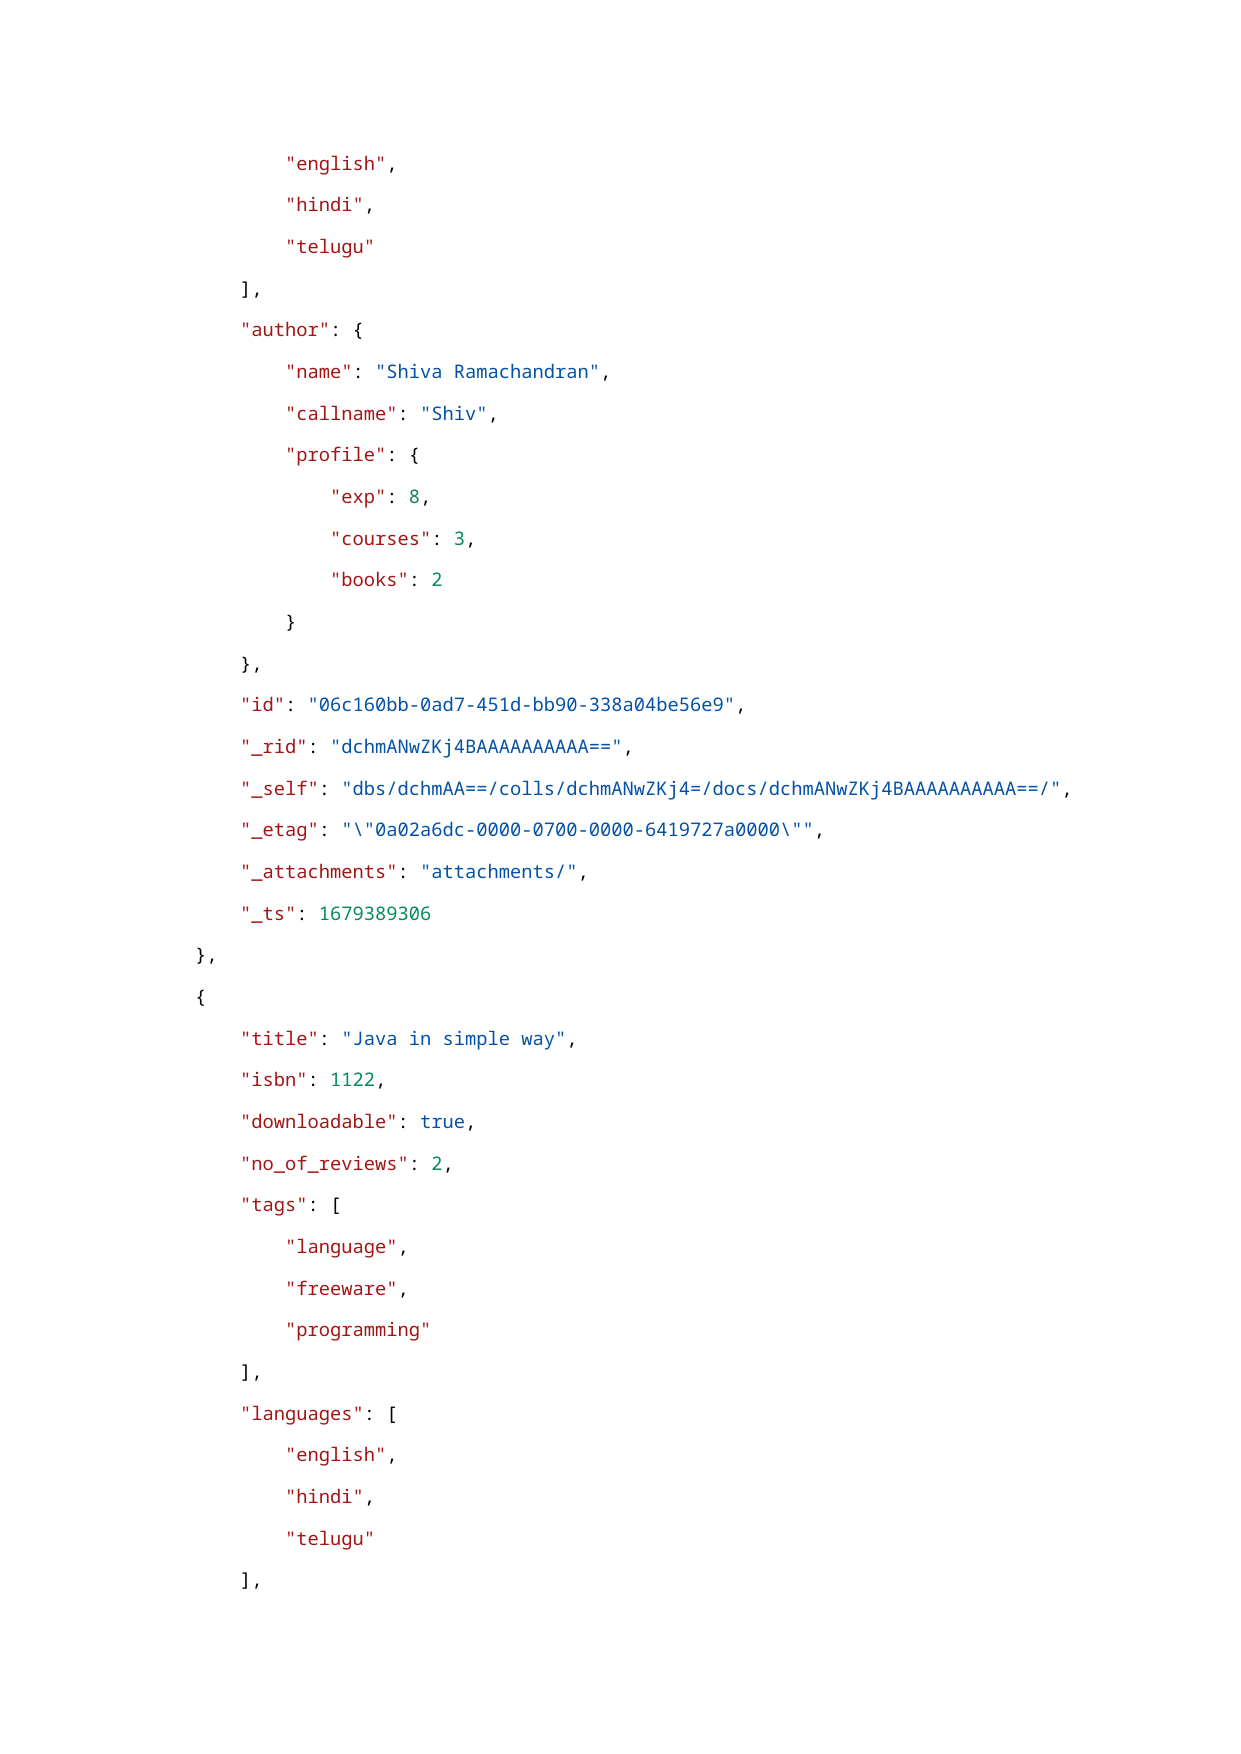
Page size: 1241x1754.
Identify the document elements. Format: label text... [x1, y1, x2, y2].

text "languages": [ [150, 1400, 1090, 1425]
text "english", [150, 150, 1090, 175]
text "downloadable": true, [150, 1108, 1090, 1133]
text } [150, 608, 1090, 633]
text ], [150, 1567, 1090, 1592]
text "programming" [150, 1317, 1090, 1342]
text "books": 2 [150, 567, 1090, 592]
text "exp": 8, [150, 483, 1090, 508]
text "freeware", [150, 1275, 1090, 1300]
text "_ts": 1679389306 [150, 900, 1090, 925]
text "callname": "Shiv", [150, 400, 1090, 425]
text "profile": { [150, 442, 1090, 467]
text "id": "06c160bb-0ad7-451d-bb90-338a04be56e9", [150, 692, 1090, 717]
text "_etag": "\"0a02a6dc-0000-0700-0000-6419727a0000\"", [150, 817, 1090, 842]
text "isbn": 1122, [150, 1067, 1090, 1092]
text }, [150, 942, 1090, 967]
text "name": "Shiva Ramachandran", [150, 358, 1090, 383]
text "_self": "dbs/dchmAA==/colls/dchmANwZKj4=/docs/dchmANwZKj4BAAAAAAAAAA==/", [150, 775, 1090, 800]
text "courses": 3, [150, 525, 1090, 550]
text "no_of_reviews": 2, [150, 1150, 1090, 1175]
text "hindi", [150, 1483, 1090, 1508]
text "telugu" [150, 233, 1090, 258]
text "english", [150, 1442, 1090, 1467]
text "_attachments": "attachments/", [150, 858, 1090, 883]
text "language", [150, 1233, 1090, 1258]
text "_rid": "dchmANwZKj4BAAAAAAAAAA==", [150, 733, 1090, 758]
text "telugu" [150, 1525, 1090, 1550]
text ], [150, 275, 1090, 300]
text }, [150, 650, 1090, 675]
text ], [150, 1358, 1090, 1383]
text "hindi", [150, 192, 1090, 217]
text "author": { [150, 317, 1090, 342]
text "title": "Java in simple way", [150, 1025, 1090, 1050]
text { [150, 983, 1090, 1008]
text "tags": [ [150, 1192, 1090, 1217]
